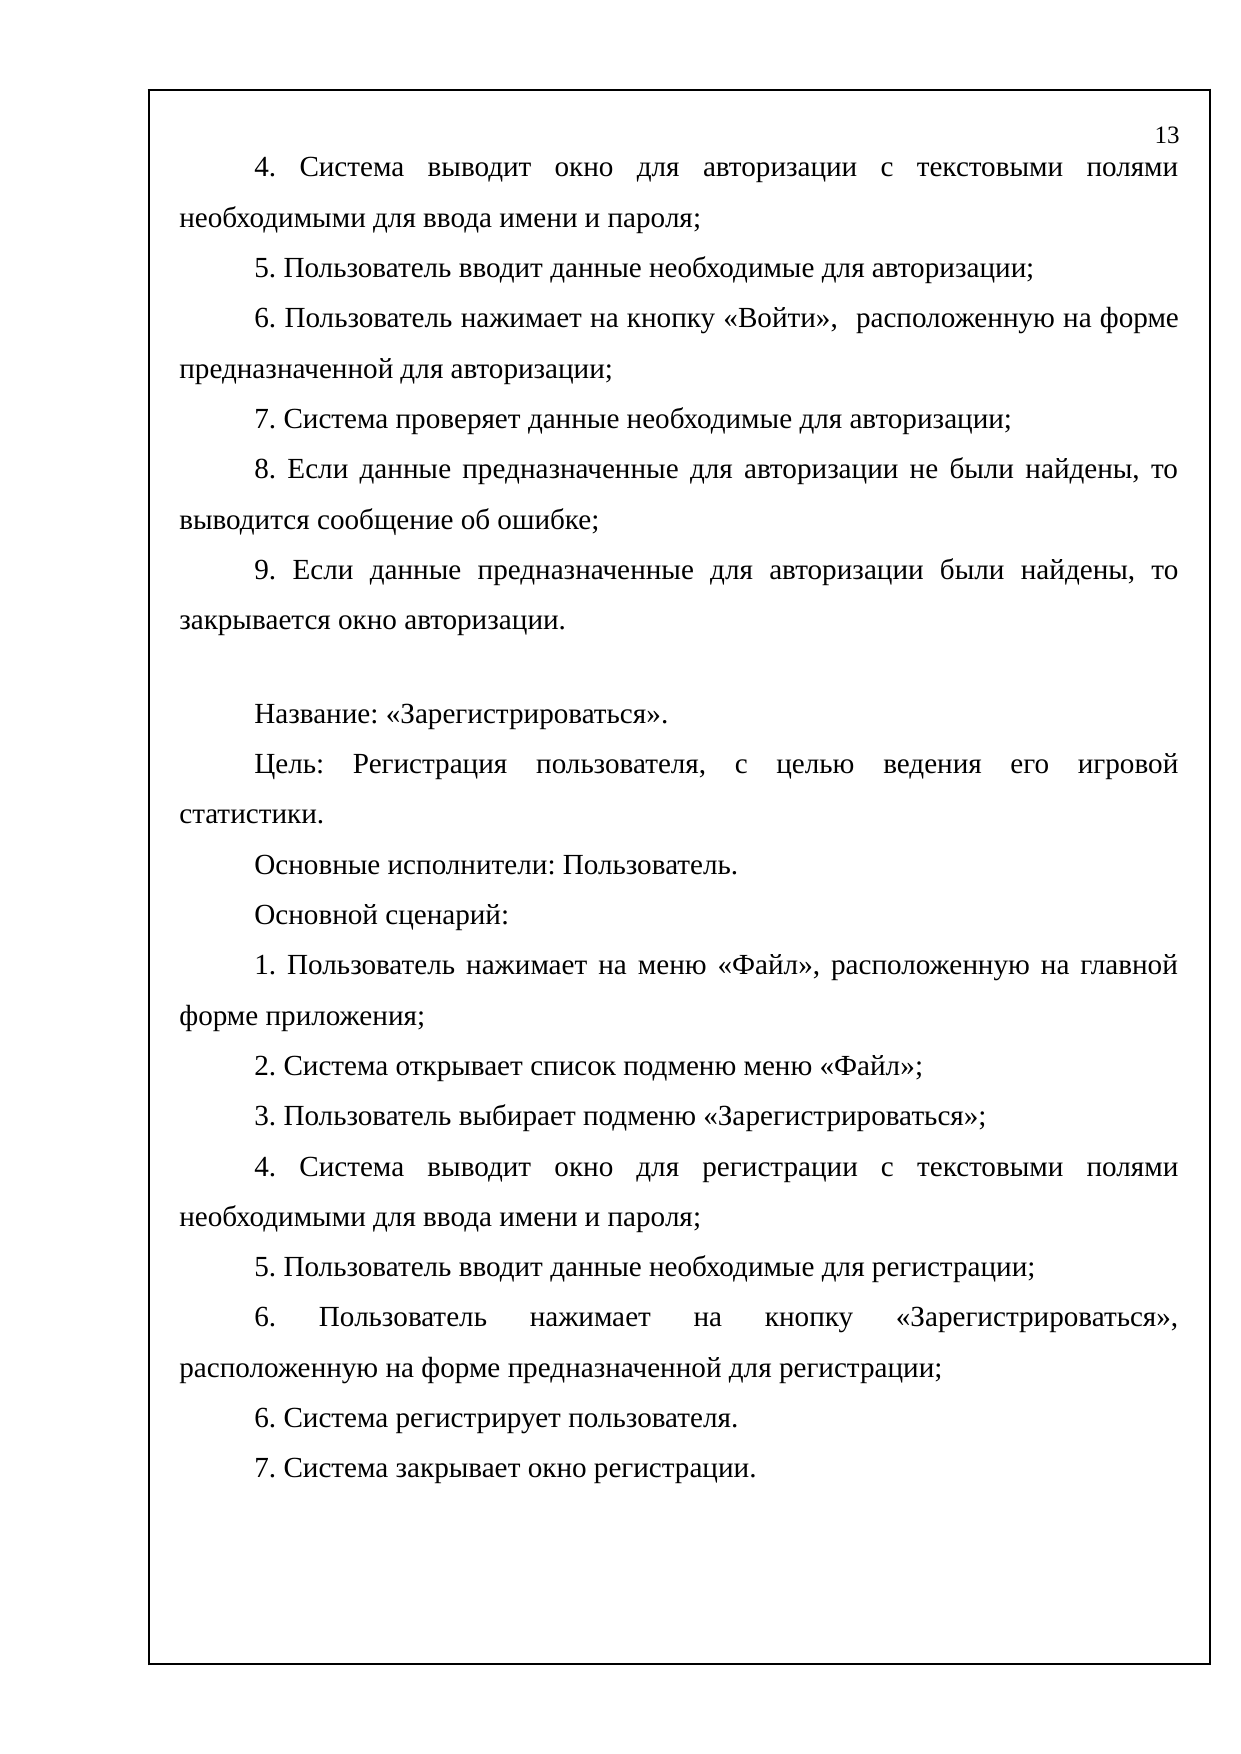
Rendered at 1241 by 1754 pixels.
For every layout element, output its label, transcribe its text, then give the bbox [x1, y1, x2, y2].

text 7. Система закрывает окно регистрации. [179, 1451, 1179, 1484]
text 5. Пользователь вводит данные необходимые для регистрации; [179, 1249, 1179, 1283]
text 2. Система открывает список подменю меню «Файл»; [179, 1048, 1179, 1082]
text 4. Система выводит окно для регистрации с текстовыми полями необходимыми для ввода имени и пароля; [179, 1149, 1179, 1232]
text Основной сценарий: [179, 897, 1179, 931]
text 6. Пользователь нажимает на кнопку «Войти», расположенную на форме предназначенной для авторизации; [179, 301, 1179, 384]
text 9. Если данные предназначенные для авторизации были найдены, то закрывается окно авторизации. [179, 552, 1179, 636]
text Основные исполнители: Пользователь. [179, 847, 1179, 880]
text 6. Система регистрирует пользователя. [179, 1400, 1179, 1434]
text Цель: Регистрация пользователя, с целью ведения его игровой статистики. [179, 746, 1179, 830]
text 6. Пользователь нажимает на кнопку «Зарегистрироваться», расположенную на форме предназначенной для регистрации; [179, 1299, 1179, 1383]
text Название: «Зарегистрироваться». [179, 696, 1179, 729]
text 5. Пользователь вводит данные необходимые для авторизации; [179, 250, 1179, 284]
text 7. Система проверяет данные необходимые для авторизации; [179, 401, 1179, 435]
text 8. Если данные предназначенные для авторизации не были найдены, то выводится сообщение об ошибке; [179, 451, 1179, 535]
text 4. Система выводит окно для авторизации с текстовыми полями необходимыми для ввода имени и пароля; [179, 149, 1179, 233]
text 3. Пользователь выбирает подменю «Зарегистрироваться»; [179, 1098, 1179, 1132]
text 1. Пользователь нажимает на меню «Файл», расположенную на главной форме приложения; [179, 947, 1179, 1031]
